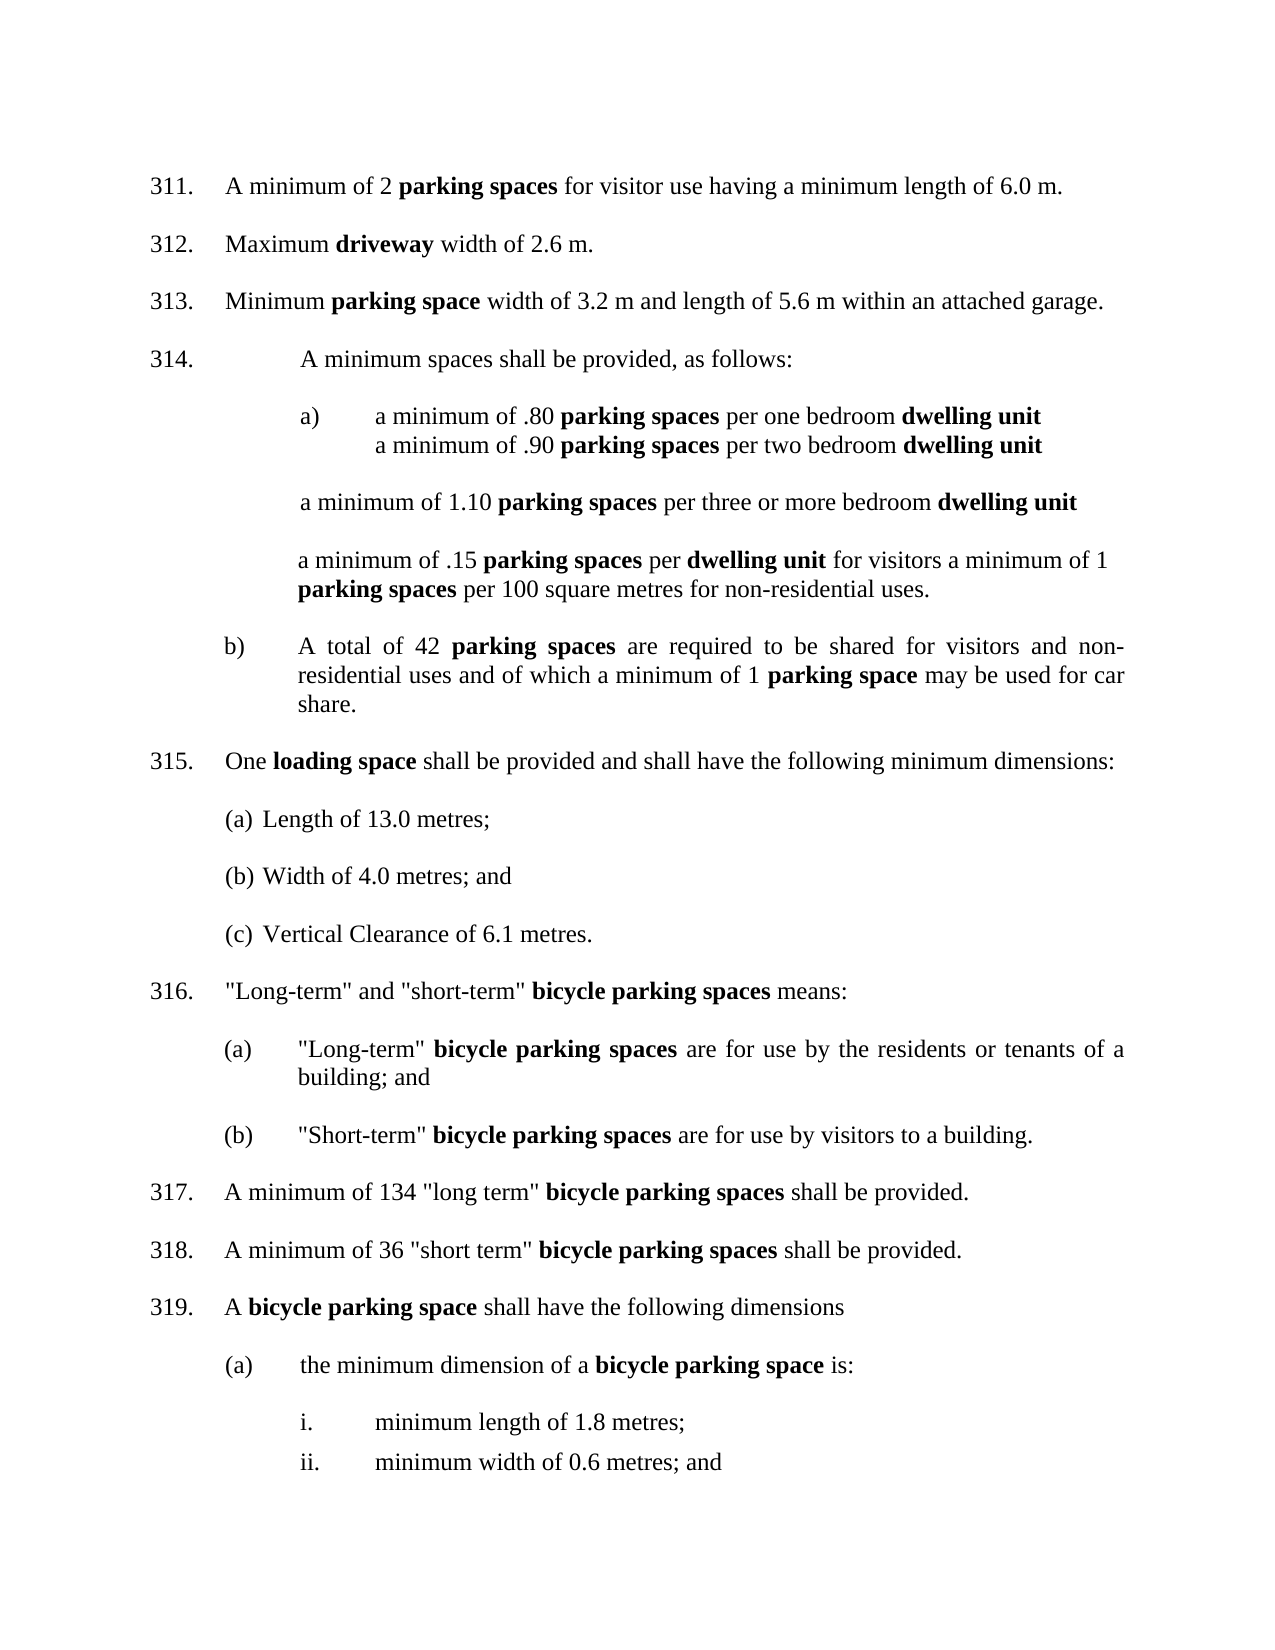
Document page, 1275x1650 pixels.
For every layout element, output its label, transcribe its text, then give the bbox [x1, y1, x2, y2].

list "Long-term" bicycle parking spaces are for use by the residents or tenants of a building; and [224, 1034, 1125, 1091]
text a) a minimum of .80 parking spaces per one bedroom dwelling unit [224, 401, 1125, 430]
list Vertical Clearance of 6.1 metres. [225, 919, 1125, 947]
text a minimum of .15 parking spaces per dwelling unit for visitors a minimum of 1 parking spaces per 100 square metres for non-residential uses. [298, 545, 1125, 602]
text i. minimum length of 1.8 metres; [226, 1407, 1125, 1436]
text 319. A bicycle parking space shall have the following dimensions [150, 1292, 1125, 1321]
list Length of 13.0 metres; [225, 804, 1125, 832]
text 311. A minimum of 2 parking spaces for visitor use having a minimum length of 6.0 m. [150, 171, 1125, 200]
text 312. Maximum driveway width of 2.6 m. [150, 229, 1125, 257]
text 317. A minimum of 134 "long term" bicycle parking spaces shall be provided. [150, 1177, 1125, 1206]
text a minimum of .90 parking spaces per two bedroom dwelling unit [224, 430, 1125, 459]
list "Short-term" bicycle parking spaces are for use by visitors to a building. [224, 1120, 1125, 1149]
text 315. One loading space shall be provided and shall have the following minimum dimensions: [150, 746, 1125, 775]
text 318. A minimum of 36 "short term" bicycle parking spaces shall be provided. [150, 1235, 1125, 1264]
text b) A total of 42 parking spaces are required to be shared for visitors and non-residential uses and of which a minimum of 1 parking space may be used for car share. [224, 631, 1125, 717]
text ii. minimum width of 0.6 metres; and [225, 1447, 1125, 1475]
list the minimum dimension of a bicycle parking space is: [225, 1350, 1125, 1379]
list Width of 4.0 metres; and [225, 861, 1125, 890]
text a minimum of 1.10 parking spaces per three or more bedroom dwelling unit [150, 487, 1125, 516]
text 313. Minimum parking space width of 3.2 m and length of 5.6 m within an attached garage. [150, 286, 1125, 315]
text 314. A minimum spaces shall be provided, as follows: [150, 344, 1125, 372]
text 316. "Long-term" and "short-term" bicycle parking spaces means: [150, 976, 1125, 1005]
